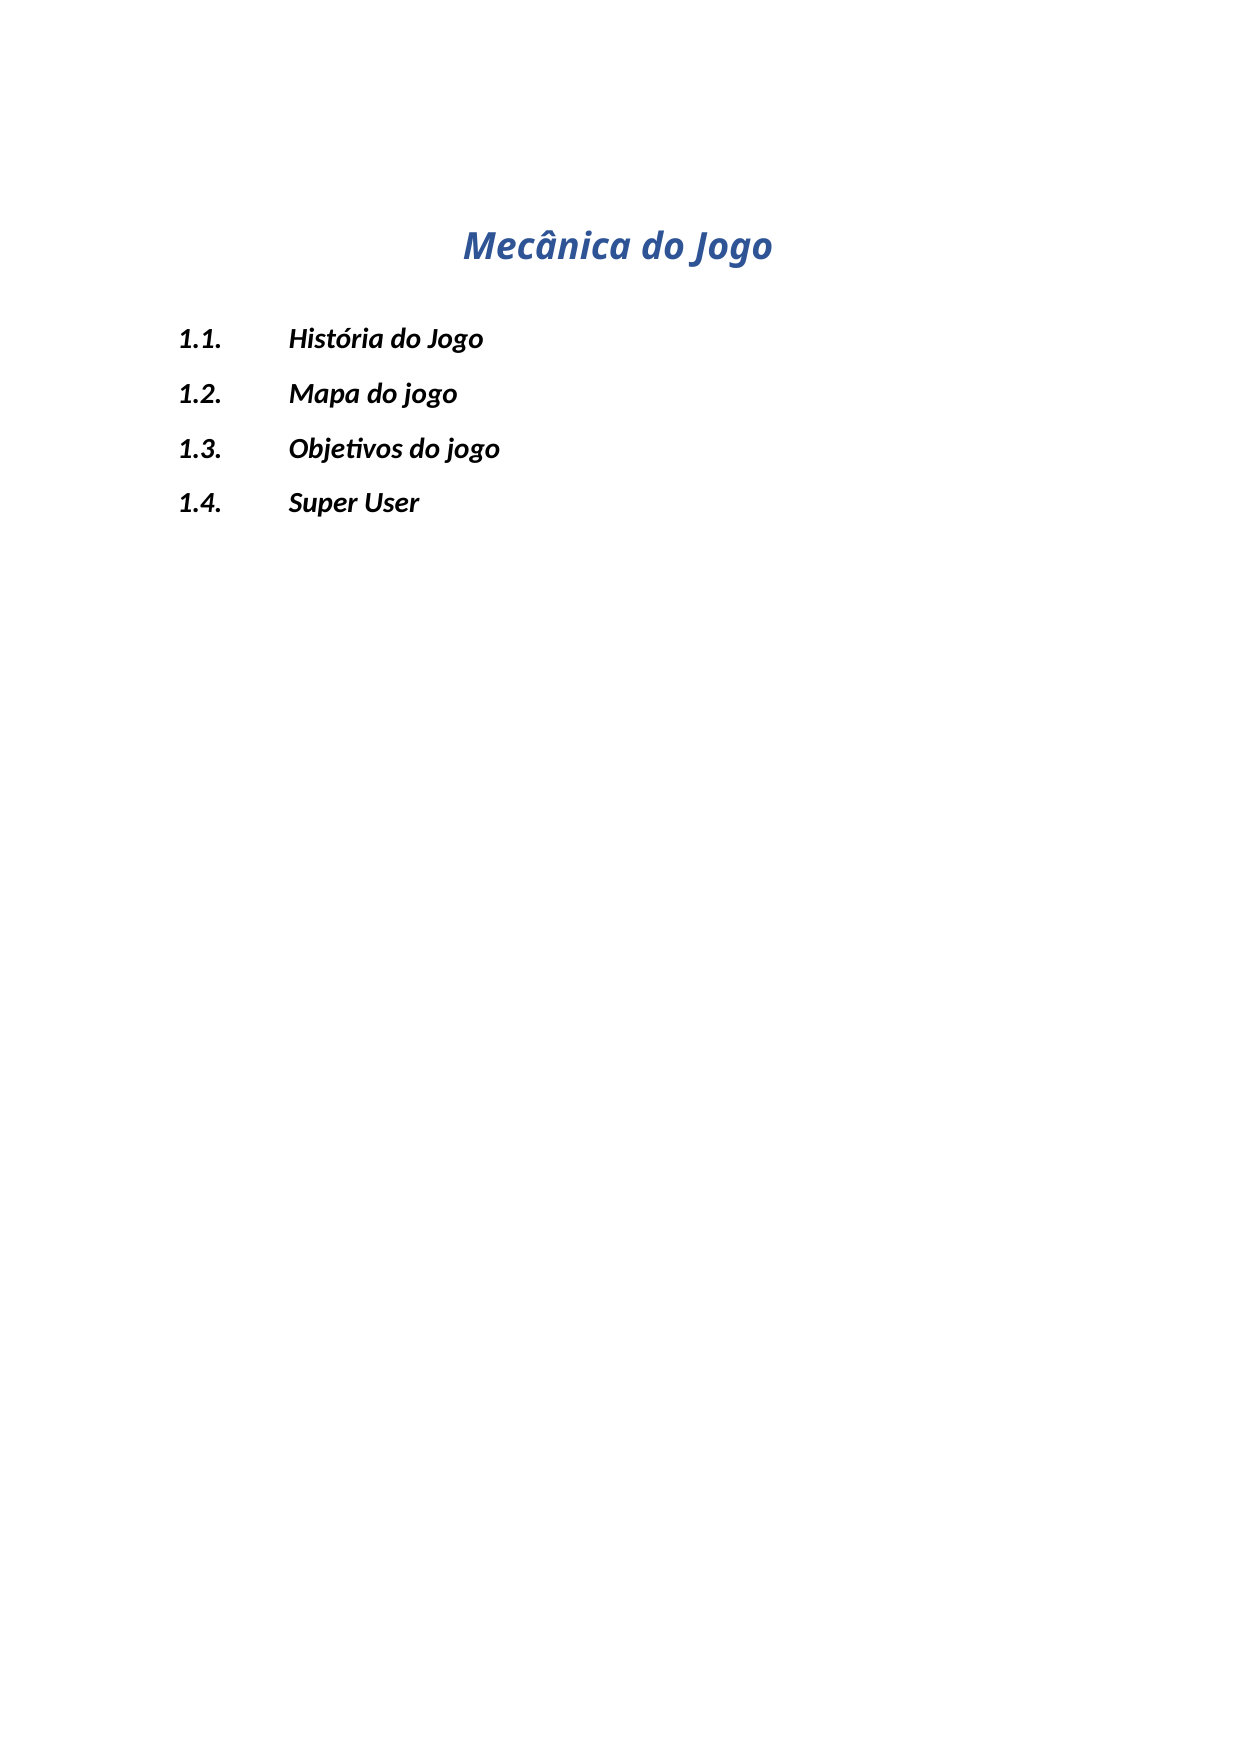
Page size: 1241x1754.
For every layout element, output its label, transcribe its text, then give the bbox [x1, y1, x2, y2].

list História do Jogo [177, 320, 1063, 356]
subtitle Mecânica do Jogo [177, 219, 1063, 270]
list Objetivos do jogo [177, 430, 1063, 465]
list Super User [177, 484, 1063, 520]
list Mapa do jogo [177, 375, 1063, 411]
